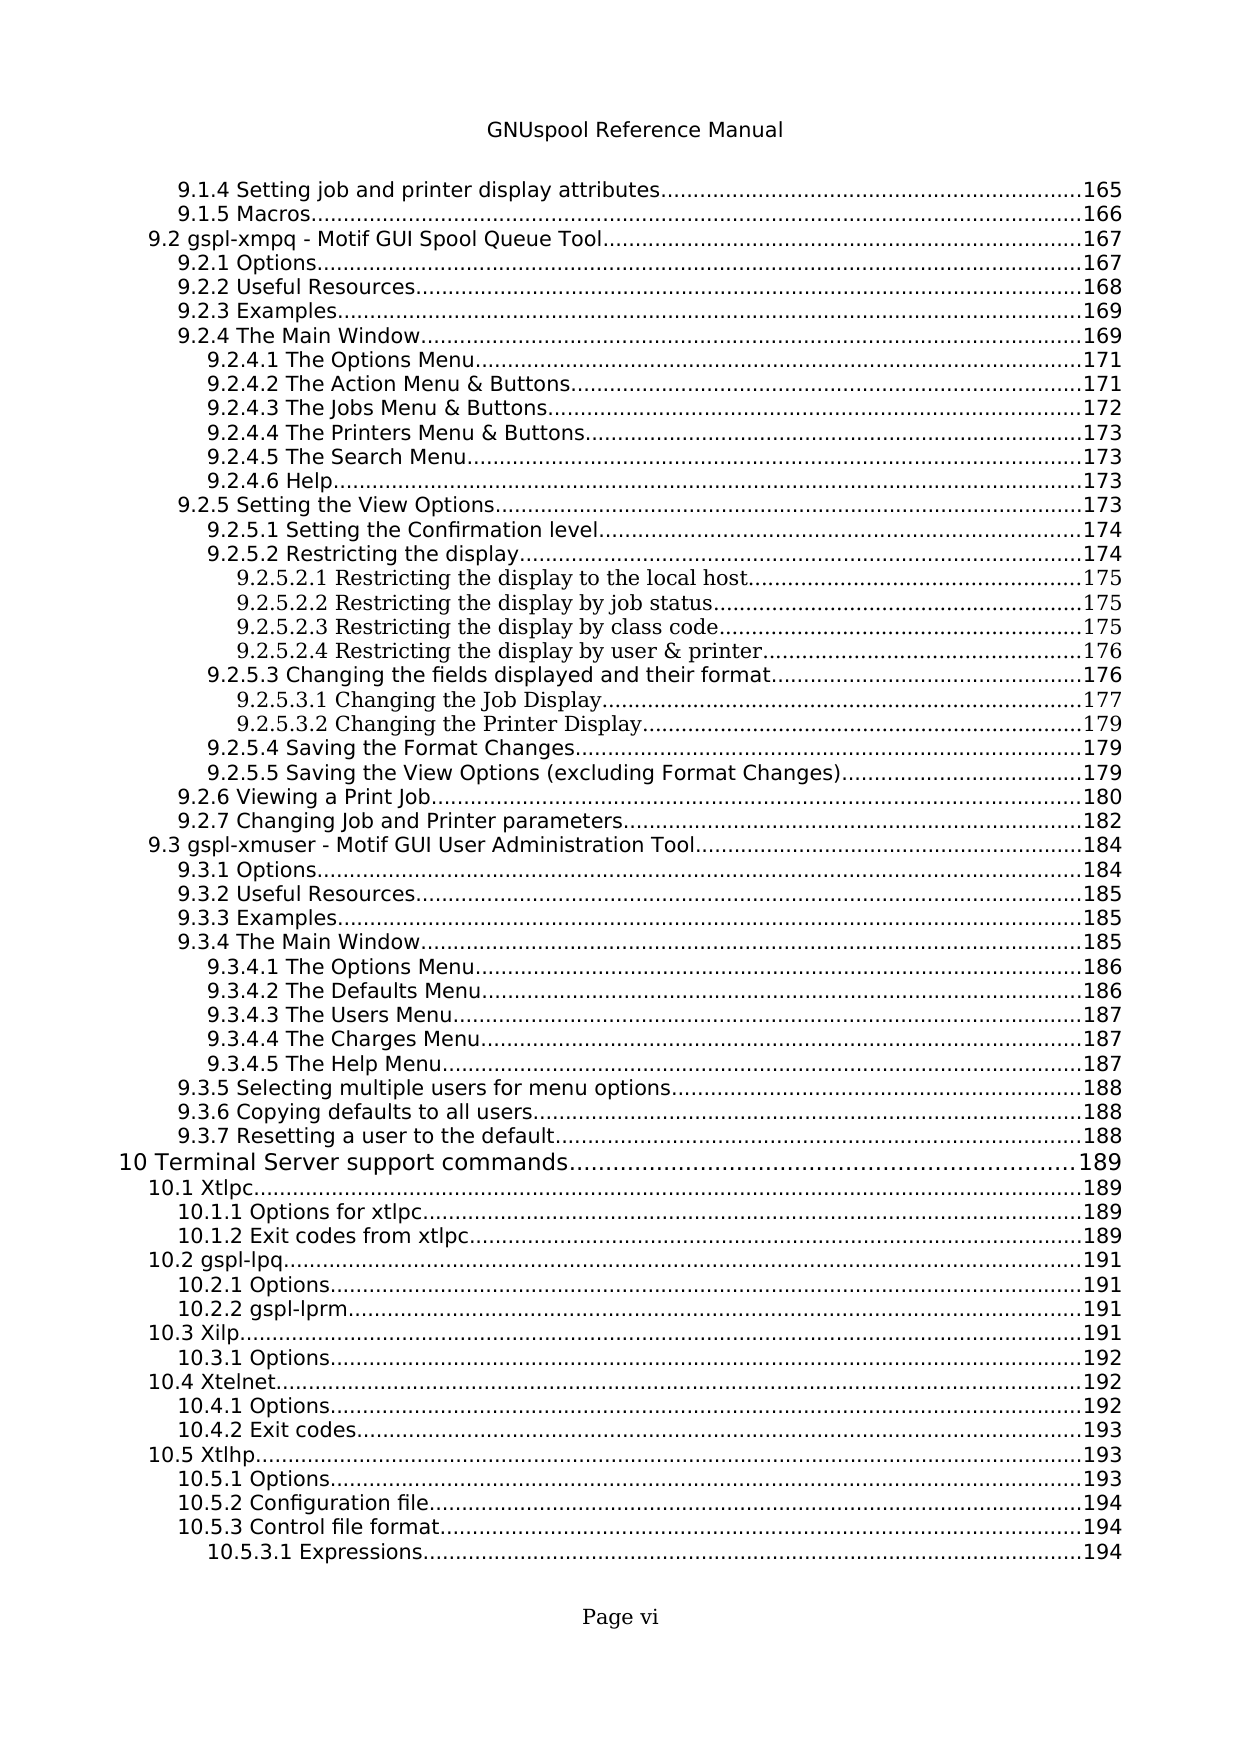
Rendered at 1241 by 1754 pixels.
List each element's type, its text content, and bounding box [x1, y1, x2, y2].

text 9.3.7 Resetting a user to the default 188 [177, 1125, 1122, 1149]
text 9.2.4.2 The Action Menu & Buttons 171 [207, 372, 1122, 397]
text 9.3.4.3 The Users Menu 187 [207, 1003, 1122, 1028]
text 9.1.4 Setting job and printer display attributes 165 [177, 178, 1122, 202]
text 9.2.5.2.4 Restricting the display by user & printer 176 [236, 639, 1122, 663]
text 9.3.1 Options 184 [177, 858, 1122, 882]
text 9.1.5 Macros 166 [177, 202, 1122, 227]
text 9.2.5.2.2 Restricting the display by job status 175 [236, 591, 1122, 615]
text 9.3 gspl-xmuser - Motif GUI User Administration Tool 184 [148, 833, 1122, 858]
text 9.2.4.3 The Jobs Menu & Buttons 172 [207, 397, 1122, 421]
text 10.3 Xilp 191 [148, 1321, 1122, 1346]
text 9.3.2 Useful Resources 185 [177, 882, 1122, 906]
text 9.2.4.5 The Search Menu 173 [207, 445, 1122, 469]
text 9.3.6 Copying defaults to all users 188 [177, 1100, 1122, 1125]
text 10.5.3.1 Expressions 194 [207, 1540, 1122, 1564]
text 10 Terminal Server support commands 189 [118, 1149, 1122, 1176]
text 10.2.2 gspl-lprm 191 [177, 1297, 1122, 1321]
text 10.1 Xtlpc 189 [148, 1176, 1122, 1200]
text 10.2.1 Options 191 [177, 1273, 1122, 1297]
text 9.3.4.2 The Defaults Menu 186 [207, 979, 1122, 1003]
text 9.2.5.1 Setting the Confirmation level 174 [207, 518, 1122, 542]
text 9.2 gspl-xmpq - Motif GUI Spool Queue Tool 167 [148, 227, 1122, 251]
text 9.3.4.4 The Charges Menu 187 [207, 1028, 1122, 1052]
text 10.1.1 Options for xtlpc 189 [177, 1200, 1122, 1224]
text 9.2.1 Options 167 [177, 251, 1122, 275]
text 9.3.3 Examples 185 [177, 906, 1122, 931]
text 9.2.5.4 Saving the Format Changes 179 [207, 736, 1122, 761]
text 10.4 Xtelnet 192 [148, 1370, 1122, 1394]
text 9.2.4.1 The Options Menu 171 [207, 348, 1122, 372]
text 9.3.5 Selecting multiple users for menu options 188 [177, 1076, 1122, 1100]
text 10.3.1 Options 192 [177, 1346, 1122, 1370]
text 9.2.5.3.2 Changing the Printer Display 179 [236, 712, 1122, 736]
text 9.2.3 Examples 169 [177, 299, 1122, 324]
text 10.2 gspl-lpq 191 [148, 1248, 1122, 1273]
text 9.2.6 Viewing a Print Job 180 [177, 785, 1122, 809]
text 10.5 Xtlhp 193 [148, 1443, 1122, 1467]
text 9.3.4.1 The Options Menu 186 [207, 955, 1122, 979]
text 9.2.4 The Main Window 169 [177, 324, 1122, 348]
text 9.3.4.5 The Help Menu 187 [207, 1052, 1122, 1076]
text 9.2.2 Useful Resources 168 [177, 275, 1122, 299]
text 10.4.2 Exit codes 193 [177, 1418, 1122, 1443]
text 9.2.4.4 The Printers Menu & Buttons 173 [207, 421, 1122, 445]
text 10.5.1 Options 193 [177, 1467, 1122, 1491]
text 9.2.5.2.1 Restricting the display to the local host 175 [236, 566, 1122, 591]
text 9.2.5.2.3 Restricting the display by class code 175 [236, 615, 1122, 639]
text 9.2.5.3.1 Changing the Job Display 177 [236, 688, 1122, 712]
text 9.2.5.3 Changing the fields displayed and their format 176 [207, 663, 1122, 688]
text 10.4.1 Options 192 [177, 1394, 1122, 1418]
text 10.5.3 Control file format 194 [177, 1516, 1122, 1540]
text 9.2.5.2 Restricting the display 174 [207, 542, 1122, 566]
text 10.1.2 Exit codes from xtlpc 189 [177, 1224, 1122, 1248]
text 9.2.4.6 Help 173 [207, 469, 1122, 494]
text 9.3.4 The Main Window 185 [177, 931, 1122, 955]
text 10.5.2 Configuration file 194 [177, 1491, 1122, 1516]
text 9.2.5 Setting the View Options 173 [177, 494, 1122, 518]
text 9.2.7 Changing Job and Printer parameters 182 [177, 809, 1122, 833]
text 9.2.5.5 Saving the View Options (excluding Format Changes) 179 [207, 761, 1122, 785]
